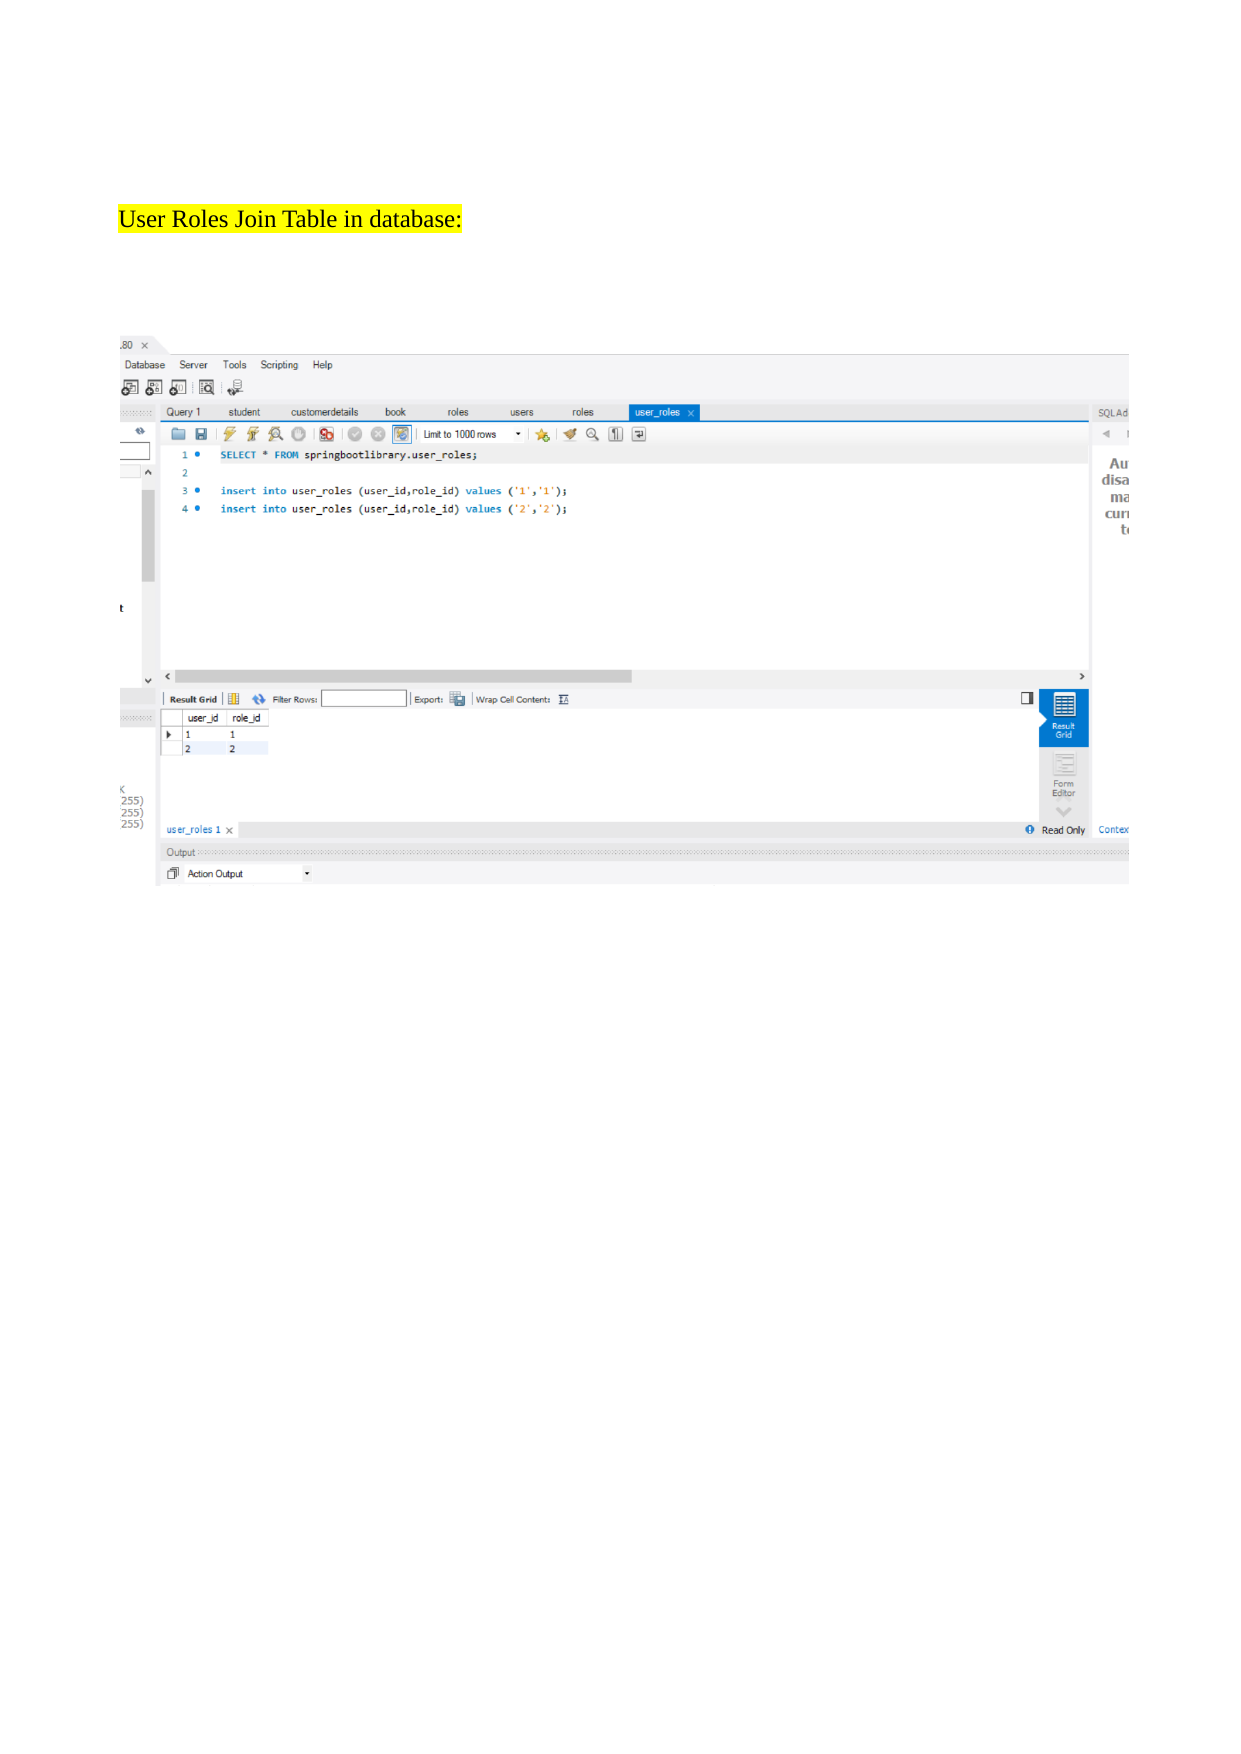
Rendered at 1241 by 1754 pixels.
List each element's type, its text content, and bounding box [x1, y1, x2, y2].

text User Roles Join Table in database: [118, 204, 1122, 233]
picture [120, 313, 1129, 886]
